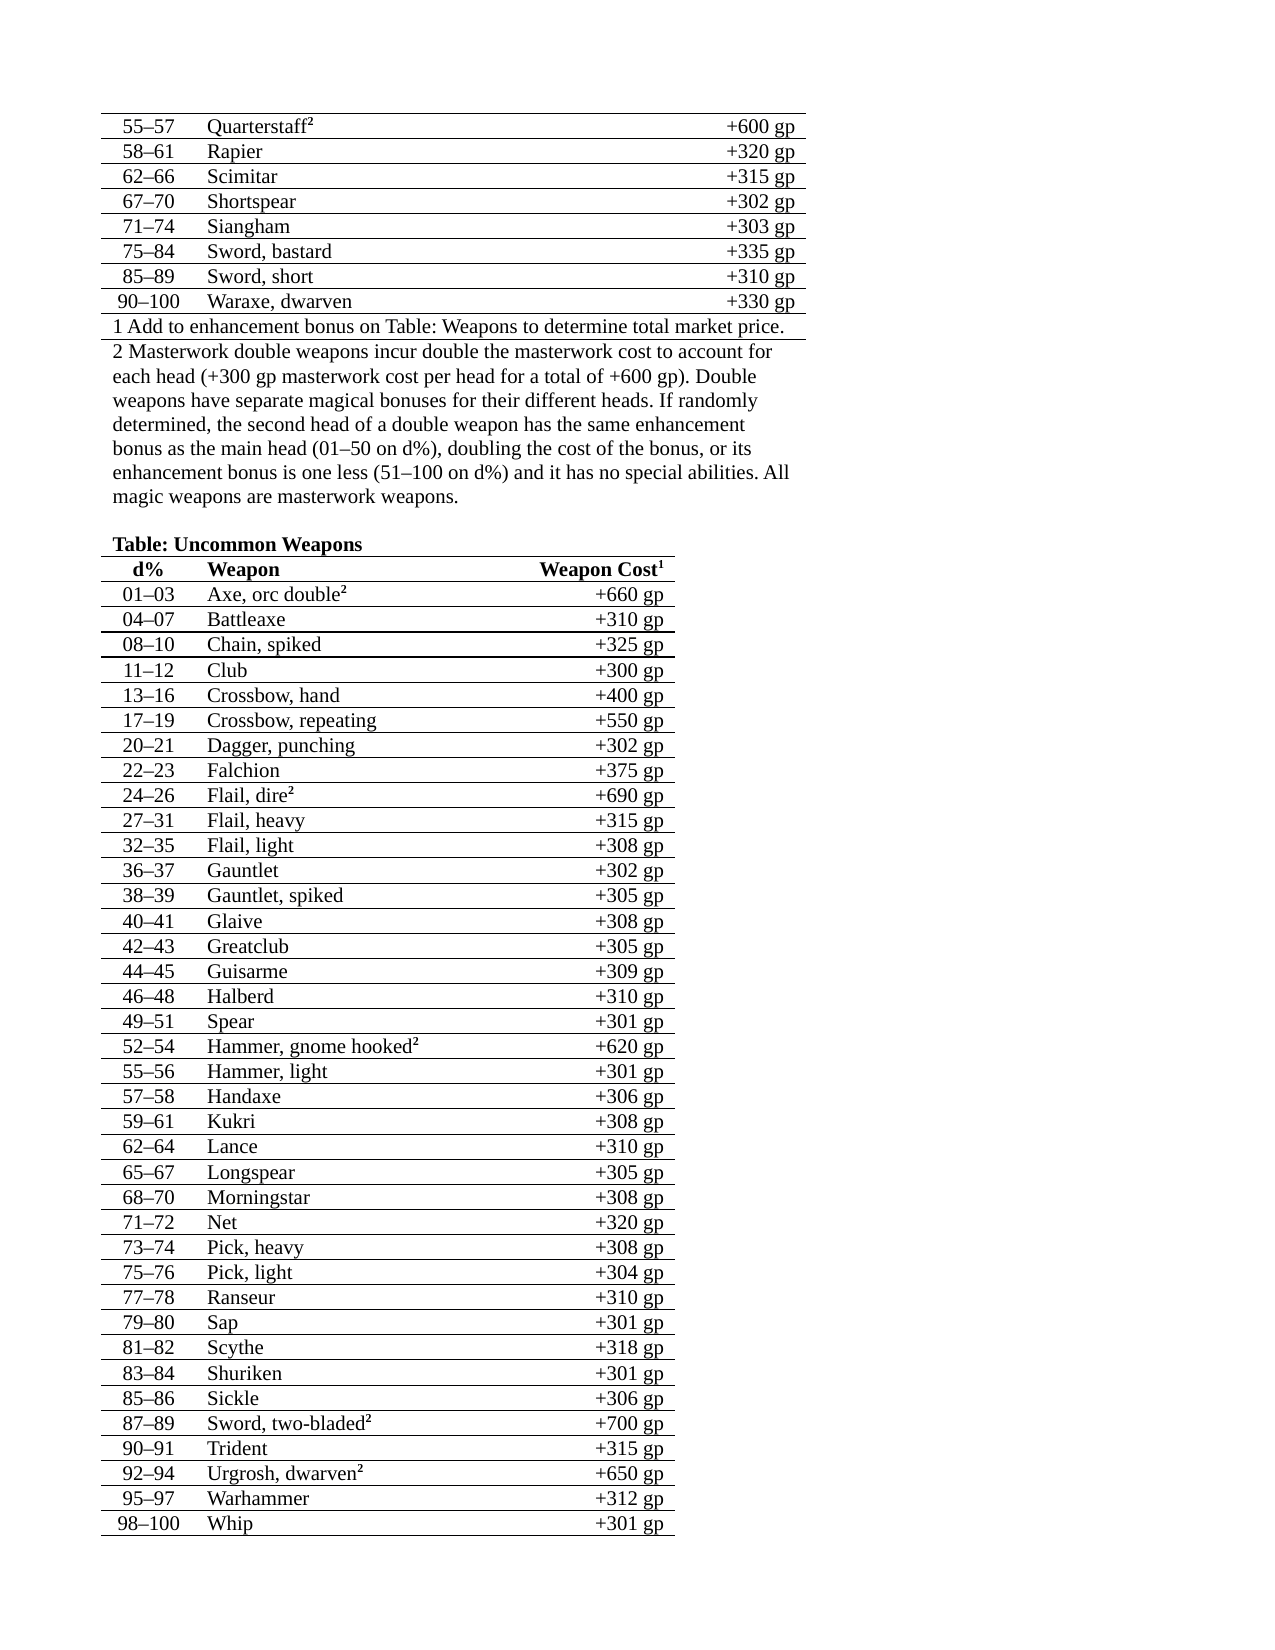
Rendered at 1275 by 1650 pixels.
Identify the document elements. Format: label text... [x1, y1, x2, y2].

table_cell +620 gp [488, 1034, 675, 1058]
table_cell +306 gp [488, 1084, 675, 1108]
table_cell +309 gp [488, 959, 675, 983]
table_cell 58–61 [101, 139, 196, 163]
table_cell Quarterstaff2 [196, 114, 600, 138]
table_cell 77–78 [101, 1285, 196, 1309]
table_cell +304 gp [488, 1260, 675, 1284]
table_cell Battleaxe [196, 607, 487, 631]
table_cell Club [196, 658, 487, 682]
table_cell Glaive [196, 909, 487, 933]
table_cell Shuriken [196, 1360, 487, 1384]
table_cell 38–39 [101, 884, 196, 907]
table_cell Flail, heavy [196, 808, 487, 832]
table_cell +306 gp [488, 1386, 675, 1409]
table_cell Siangham [196, 214, 600, 238]
table_cell +301 gp [488, 1511, 675, 1535]
table_cell 08–10 [101, 633, 196, 656]
table_cell +660 gp [488, 582, 675, 606]
table_cell 62–66 [101, 164, 196, 188]
table_cell 68–70 [101, 1185, 196, 1209]
table_cell 13–16 [101, 683, 196, 707]
table_cell 81–82 [101, 1335, 196, 1359]
table_cell Axe, orc double2 [196, 582, 487, 606]
table_cell 98–100 [101, 1511, 196, 1535]
table_cell +308 gp [488, 833, 675, 857]
table_cell +308 gp [488, 1185, 675, 1209]
table_cell +301 gp [488, 1059, 675, 1083]
table_cell Chain, spiked [196, 633, 487, 656]
table_cell Pick, light [196, 1260, 487, 1284]
table_cell 52–54 [101, 1034, 196, 1058]
table_cell +320 gp [600, 139, 806, 163]
table_cell Sickle [196, 1386, 487, 1409]
table_cell 55–57 [101, 114, 196, 138]
table_cell Gauntlet, spiked [196, 884, 487, 907]
table_cell 90–100 [101, 289, 196, 313]
table_cell +690 gp [488, 783, 675, 807]
table_cell +330 gp [600, 289, 806, 313]
table_cell +301 gp [488, 1009, 675, 1033]
table_cell 71–72 [101, 1210, 196, 1234]
table_cell +318 gp [488, 1335, 675, 1359]
table_cell 83–84 [101, 1360, 196, 1384]
table_cell +310 gp [488, 984, 675, 1008]
table_cell 04–07 [101, 607, 196, 631]
table_cell +308 gp [488, 1235, 675, 1259]
table_cell Flail, light [196, 833, 487, 857]
table_cell 24–26 [101, 783, 196, 807]
table_cell 44–45 [101, 959, 196, 983]
table_cell Hammer, light [196, 1059, 487, 1083]
table_cell +303 gp [600, 214, 806, 238]
table_cell Weapon [196, 557, 487, 581]
table_cell Hammer, gnome hooked2 [196, 1034, 487, 1058]
table_cell +315 gp [488, 808, 675, 832]
table_cell +600 gp [600, 114, 806, 138]
table_cell +400 gp [488, 683, 675, 707]
table_cell 01–03 [101, 582, 196, 606]
table_cell Sword, bastard [196, 239, 600, 263]
table_cell 36–37 [101, 858, 196, 882]
table_cell 95–97 [101, 1486, 196, 1510]
table_cell 85–89 [101, 264, 196, 288]
table_cell Shortspear [196, 189, 600, 213]
table_cell 2 Masterwork double weapons incur double the masterwork cost to account for each head (+300 gp masterwork cost per head for a total of +600 gp). Double weapons have separate magical bonuses for their different heads. If randomly determined, the second head of a double weapon has the same enhancement bonus as the main head (01–50 on d%), doubling the cost of the bonus, or its enhancement bonus is one less (51–100 on d%) and it has no special abilities. All magic weapons are masterwork weapons. [101, 340, 806, 508]
table_cell d% [101, 557, 196, 581]
table_cell Scimitar [196, 164, 600, 188]
table_cell Rapier [196, 139, 600, 163]
table_cell +310 gp [600, 264, 806, 288]
table_cell +650 gp [488, 1461, 675, 1485]
table_cell 71–74 [101, 214, 196, 238]
table_cell 22–23 [101, 758, 196, 782]
table_cell +301 gp [488, 1310, 675, 1334]
table_cell +308 gp [488, 909, 675, 933]
table_cell 75–84 [101, 239, 196, 263]
table_cell Weapon Cost1 [488, 557, 675, 581]
table_cell 87–89 [101, 1411, 196, 1435]
table_cell Spear [196, 1009, 487, 1033]
table_cell +310 gp [488, 1285, 675, 1309]
table_cell 46–48 [101, 984, 196, 1008]
table_cell Net [196, 1210, 487, 1234]
table_cell +335 gp [600, 239, 806, 263]
table_cell 32–35 [101, 833, 196, 857]
table_cell Ranseur [196, 1285, 487, 1309]
table_cell +312 gp [488, 1486, 675, 1510]
table_cell 17–19 [101, 708, 196, 732]
table_cell +375 gp [488, 758, 675, 782]
table_cell 49–51 [101, 1009, 196, 1033]
table_cell 42–43 [101, 934, 196, 958]
table_header Table: Uncommon Weapons [101, 532, 675, 556]
table_cell Greatclub [196, 934, 487, 958]
table_cell +325 gp [488, 633, 675, 656]
table_cell Pick, heavy [196, 1235, 487, 1259]
table_cell 27–31 [101, 808, 196, 832]
table_cell Dagger, punching [196, 733, 487, 757]
table_cell +305 gp [488, 884, 675, 907]
table_cell +700 gp [488, 1411, 675, 1435]
table_cell Sword, short [196, 264, 600, 288]
table_cell +305 gp [488, 934, 675, 958]
table_cell 62–64 [101, 1135, 196, 1158]
table_cell Crossbow, hand [196, 683, 487, 707]
table_cell 55–56 [101, 1059, 196, 1083]
table_cell Lance [196, 1135, 487, 1158]
table_cell Scythe [196, 1335, 487, 1359]
table_cell Crossbow, repeating [196, 708, 487, 732]
table_cell Falchion [196, 758, 487, 782]
table_cell 65–67 [101, 1160, 196, 1184]
table_cell +315 gp [600, 164, 806, 188]
table_cell 79–80 [101, 1310, 196, 1334]
table_cell Sword, two-bladed2 [196, 1411, 487, 1435]
table_cell 85–86 [101, 1386, 196, 1409]
table_cell +320 gp [488, 1210, 675, 1234]
table_cell 57–58 [101, 1084, 196, 1108]
table_cell +300 gp [488, 658, 675, 682]
table_cell +308 gp [488, 1109, 675, 1133]
table_cell +305 gp [488, 1160, 675, 1184]
table_cell Flail, dire2 [196, 783, 487, 807]
table_cell Handaxe [196, 1084, 487, 1108]
table_cell 73–74 [101, 1235, 196, 1259]
table_cell Urgrosh, dwarven2 [196, 1461, 487, 1485]
table_cell +310 gp [488, 607, 675, 631]
table_cell +302 gp [600, 189, 806, 213]
table_cell 90–91 [101, 1436, 196, 1460]
table_cell +302 gp [488, 733, 675, 757]
table_cell Kukri [196, 1109, 487, 1133]
table_cell 59–61 [101, 1109, 196, 1133]
table_cell Sap [196, 1310, 487, 1334]
table_cell 75–76 [101, 1260, 196, 1284]
table_cell +315 gp [488, 1436, 675, 1460]
table_cell Guisarme [196, 959, 487, 983]
table_cell +302 gp [488, 858, 675, 882]
table_cell Longspear [196, 1160, 487, 1184]
table_cell Morningstar [196, 1185, 487, 1209]
table_cell Whip [196, 1511, 487, 1535]
table_cell 20–21 [101, 733, 196, 757]
table_cell Waraxe, dwarven [196, 289, 600, 313]
table_cell 40–41 [101, 909, 196, 933]
table_cell 92–94 [101, 1461, 196, 1485]
table_cell +301 gp [488, 1360, 675, 1384]
table_cell +550 gp [488, 708, 675, 732]
table_cell Warhammer [196, 1486, 487, 1510]
table_cell 1 Add to enhancement bonus on Table: Weapons to determine total market price. [101, 314, 806, 338]
table_cell 11–12 [101, 658, 196, 682]
table_cell Halberd [196, 984, 487, 1008]
table_cell +310 gp [488, 1135, 675, 1158]
table_cell Trident [196, 1436, 487, 1460]
table_cell Gauntlet [196, 858, 487, 882]
table_cell 67–70 [101, 189, 196, 213]
